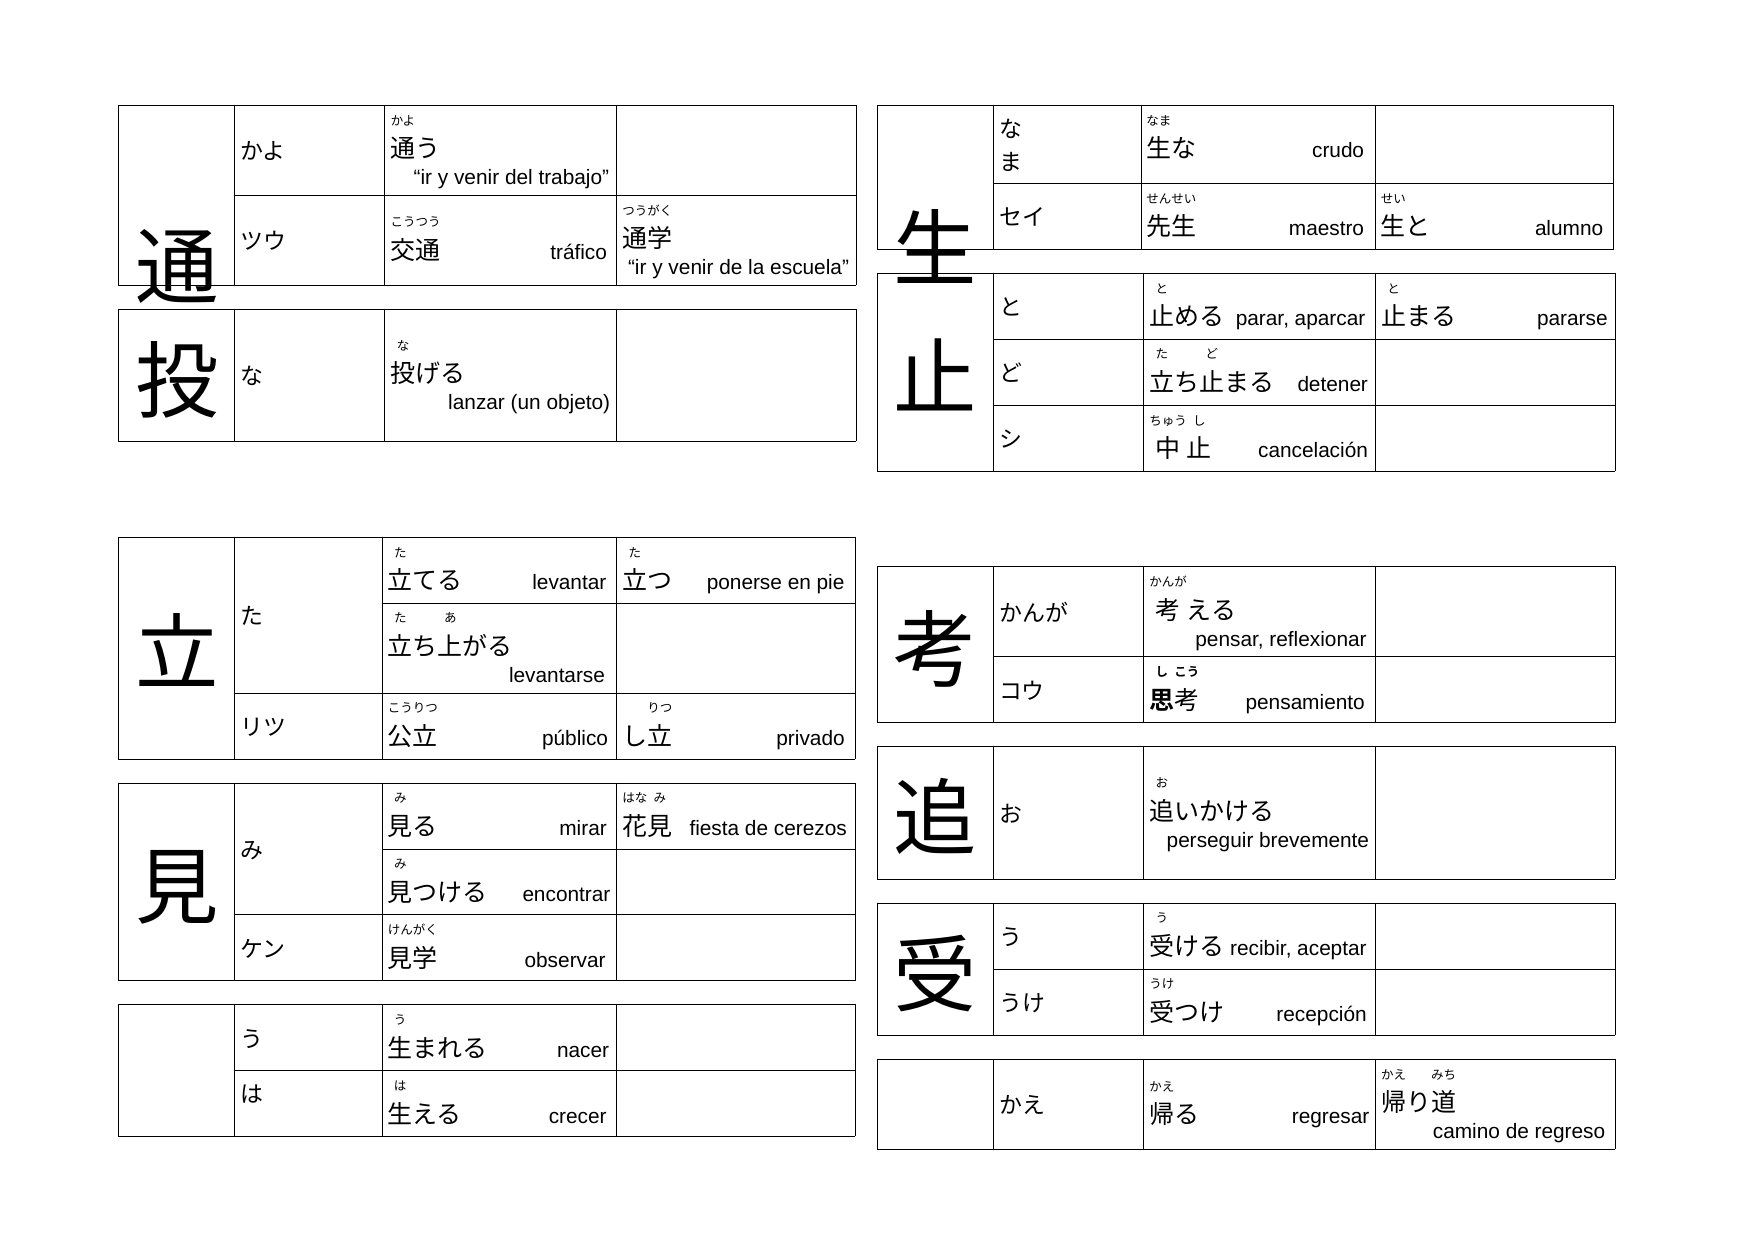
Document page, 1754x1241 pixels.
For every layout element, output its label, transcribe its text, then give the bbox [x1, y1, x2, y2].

table_header [617, 310, 856, 441]
table_header 見みる mirar [383, 784, 616, 848]
table_header 受うける recibir, aceptar [1144, 904, 1375, 968]
table_header 投なげる lanzar (un objeto) [385, 310, 616, 441]
table_header 考 [878, 567, 993, 722]
table_cell [617, 1071, 855, 1136]
table_header 生 [119, 1005, 234, 1136]
table_header [617, 1005, 855, 1070]
table_header 追おいかける perseguir brevemente [1144, 747, 1375, 878]
table_cell [1376, 406, 1615, 471]
table_header 投 [119, 310, 234, 441]
table_header 通 [119, 106, 234, 284]
table_cell [1376, 106, 1613, 183]
table_header 立たつ ponerse en pie [617, 538, 855, 603]
table_header 受 [878, 904, 993, 1035]
table_cell かよ [235, 106, 384, 194]
table_header かんが [994, 567, 1143, 656]
table_header 帰かえり道みち camino de regreso [1376, 1060, 1615, 1149]
table_header 考かんがえる pensar, reflexionar [1144, 567, 1375, 656]
table_cell うけ [994, 970, 1143, 1035]
table_header な [235, 310, 384, 441]
table_cell 思し考こう pensamiento [1144, 657, 1375, 722]
table_cell 生はえる crecer [383, 1071, 616, 1136]
table_cell [1376, 340, 1615, 404]
table_cell [1376, 657, 1615, 722]
table_cell 通かよう “ir y venir del trabajo” [385, 106, 616, 194]
table_header 生うまれる nacer [383, 1005, 616, 1070]
table_header 花はな見み fiesta de cerezos [617, 784, 855, 848]
table_header う [994, 904, 1143, 968]
table_cell し立りつ privado [617, 694, 855, 758]
table_header お [994, 747, 1143, 878]
table_cell は [235, 1071, 382, 1136]
table_header かえ [994, 1060, 1143, 1149]
table_cell 立たち止どまる detener [1144, 340, 1375, 404]
table_cell 中ちゅう止し cancelación [1144, 406, 1375, 471]
table_header 帰かえる regresar [1144, 1060, 1375, 1149]
table_cell 通つう学がく “ir y venir de la escuela” [617, 196, 856, 284]
table_cell [617, 850, 855, 914]
table_header [1376, 747, 1615, 878]
table_cell ツウ [235, 196, 384, 284]
table_header 止とめる parar, aparcar [1144, 274, 1375, 339]
table_cell 立たち上あがる levantarse [383, 604, 616, 692]
table_header 生 [878, 106, 993, 249]
table_header 見 [119, 784, 234, 980]
table_cell [617, 106, 856, 194]
table_cell 交こう通つう tráfico [385, 196, 616, 284]
table_header 立たてる levantar [383, 538, 616, 603]
table_header [1376, 567, 1615, 656]
table_cell 生なまな crudo [1142, 106, 1375, 183]
table_cell 生せいと alumno [1376, 184, 1613, 249]
table_cell な ま [994, 106, 1141, 183]
table_header 止とまる pararse [1376, 274, 1615, 339]
table_cell セイ [994, 184, 1141, 249]
table_header 立 [119, 538, 234, 758]
table_header [1376, 904, 1615, 968]
table_cell ケン [235, 915, 382, 980]
table_header と [994, 274, 1143, 339]
table_cell 見みつける encontrar [383, 850, 616, 914]
table_cell 見けん学がく observar [383, 915, 616, 980]
table_cell 先せん生せい maestro [1142, 184, 1375, 249]
table_cell ど [994, 340, 1143, 404]
table_cell リツ [235, 694, 382, 758]
table_header 追 [878, 747, 993, 878]
table_header た [235, 538, 382, 692]
table_cell 受うけつけ recepción [1144, 970, 1375, 1035]
table_cell シ [994, 406, 1143, 471]
table_header う [235, 1005, 382, 1070]
table_cell [617, 604, 855, 692]
table_header [878, 1060, 993, 1149]
table_header 止 [878, 274, 993, 471]
table_cell コウ [994, 657, 1143, 722]
table_cell [1376, 970, 1615, 1035]
table_header み [235, 784, 382, 914]
table_cell [617, 915, 855, 980]
table_cell 公こう立りつ público [383, 694, 616, 758]
